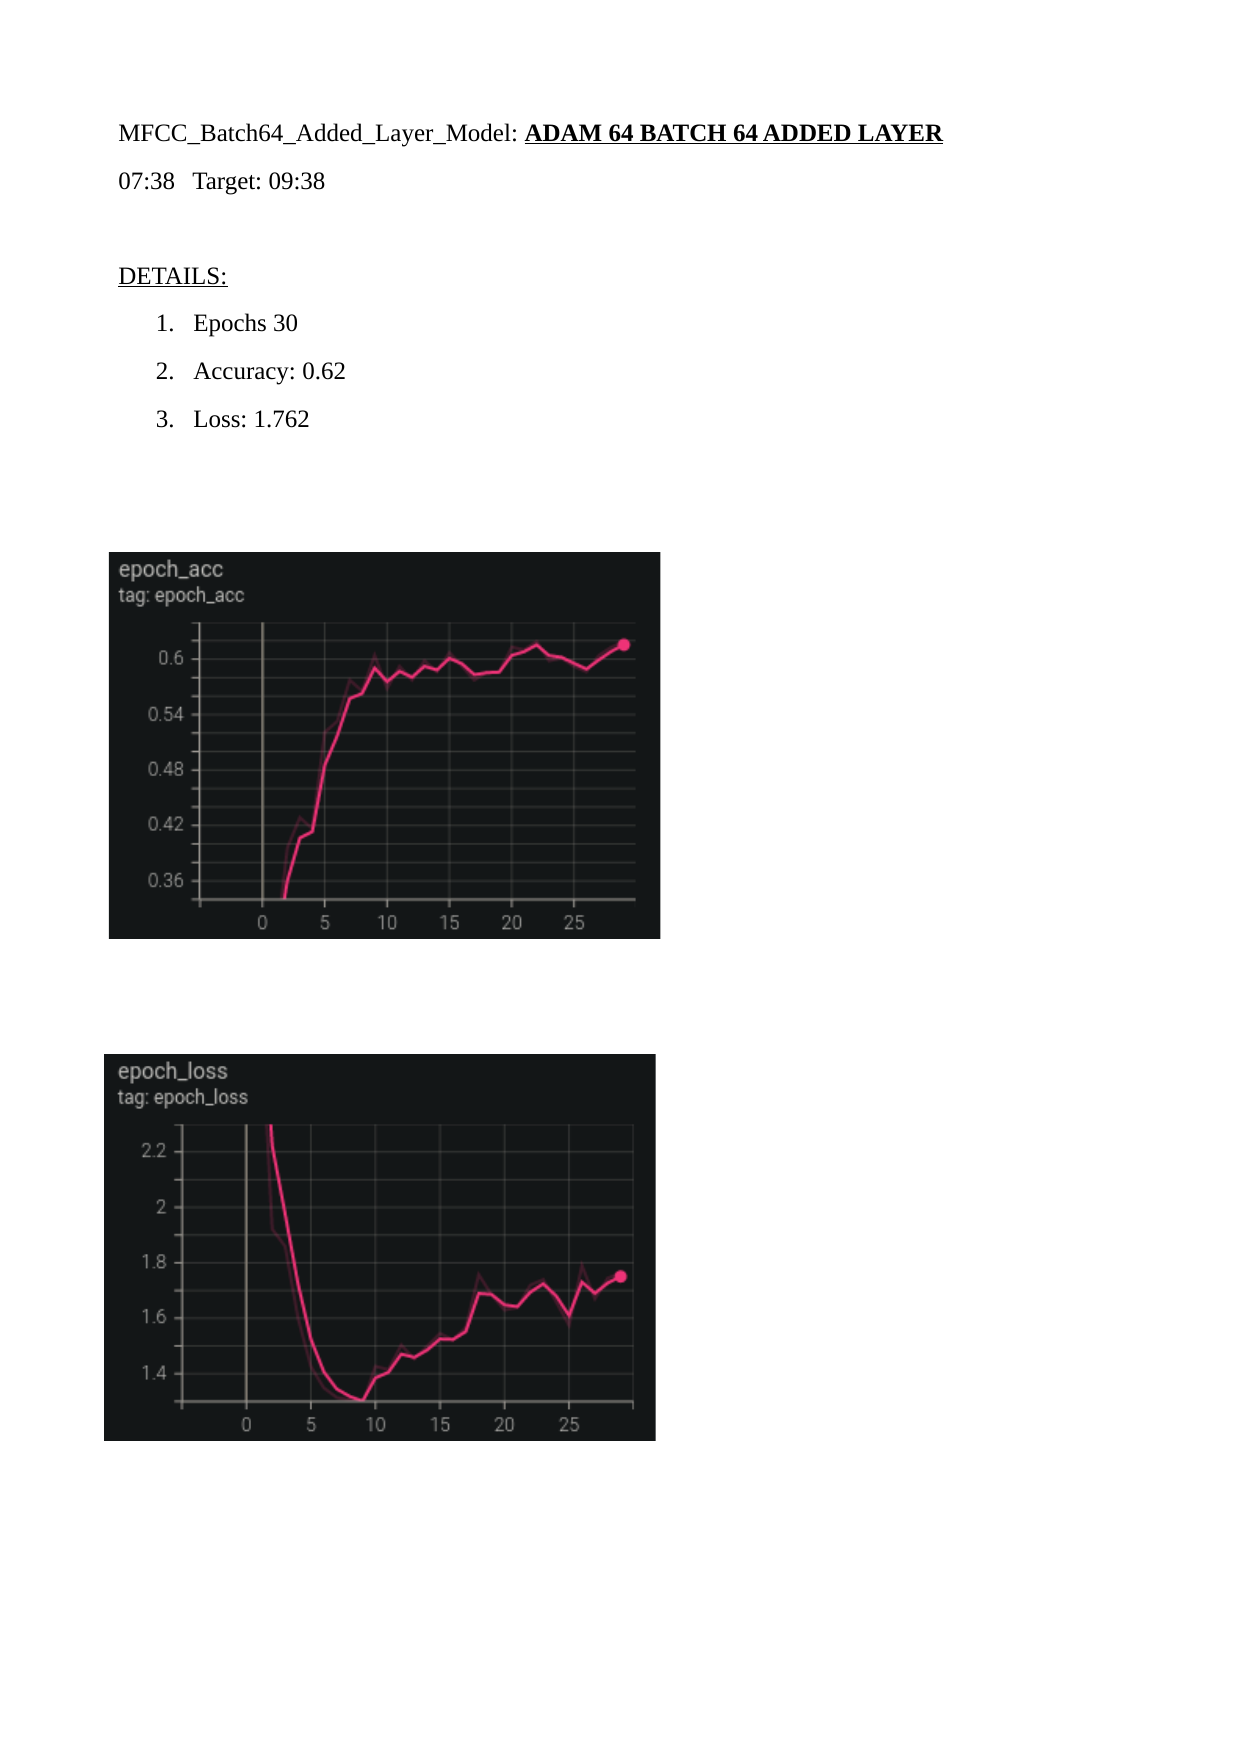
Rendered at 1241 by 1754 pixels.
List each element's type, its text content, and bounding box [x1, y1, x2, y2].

text MFCC_Batch64_Added_Layer_Model: ADAM 64 BATCH 64 ADDED LAYER [118, 118, 1122, 147]
list Loss: 1.762 [156, 404, 1122, 432]
list Epochs 30 [156, 308, 1122, 337]
picture [108, 552, 661, 939]
picture [104, 1054, 656, 1441]
text 07:38 Target: 09:38 [118, 166, 1122, 194]
list Accuracy: 0.62 [156, 356, 1122, 385]
text DETAILS: [118, 261, 1122, 290]
